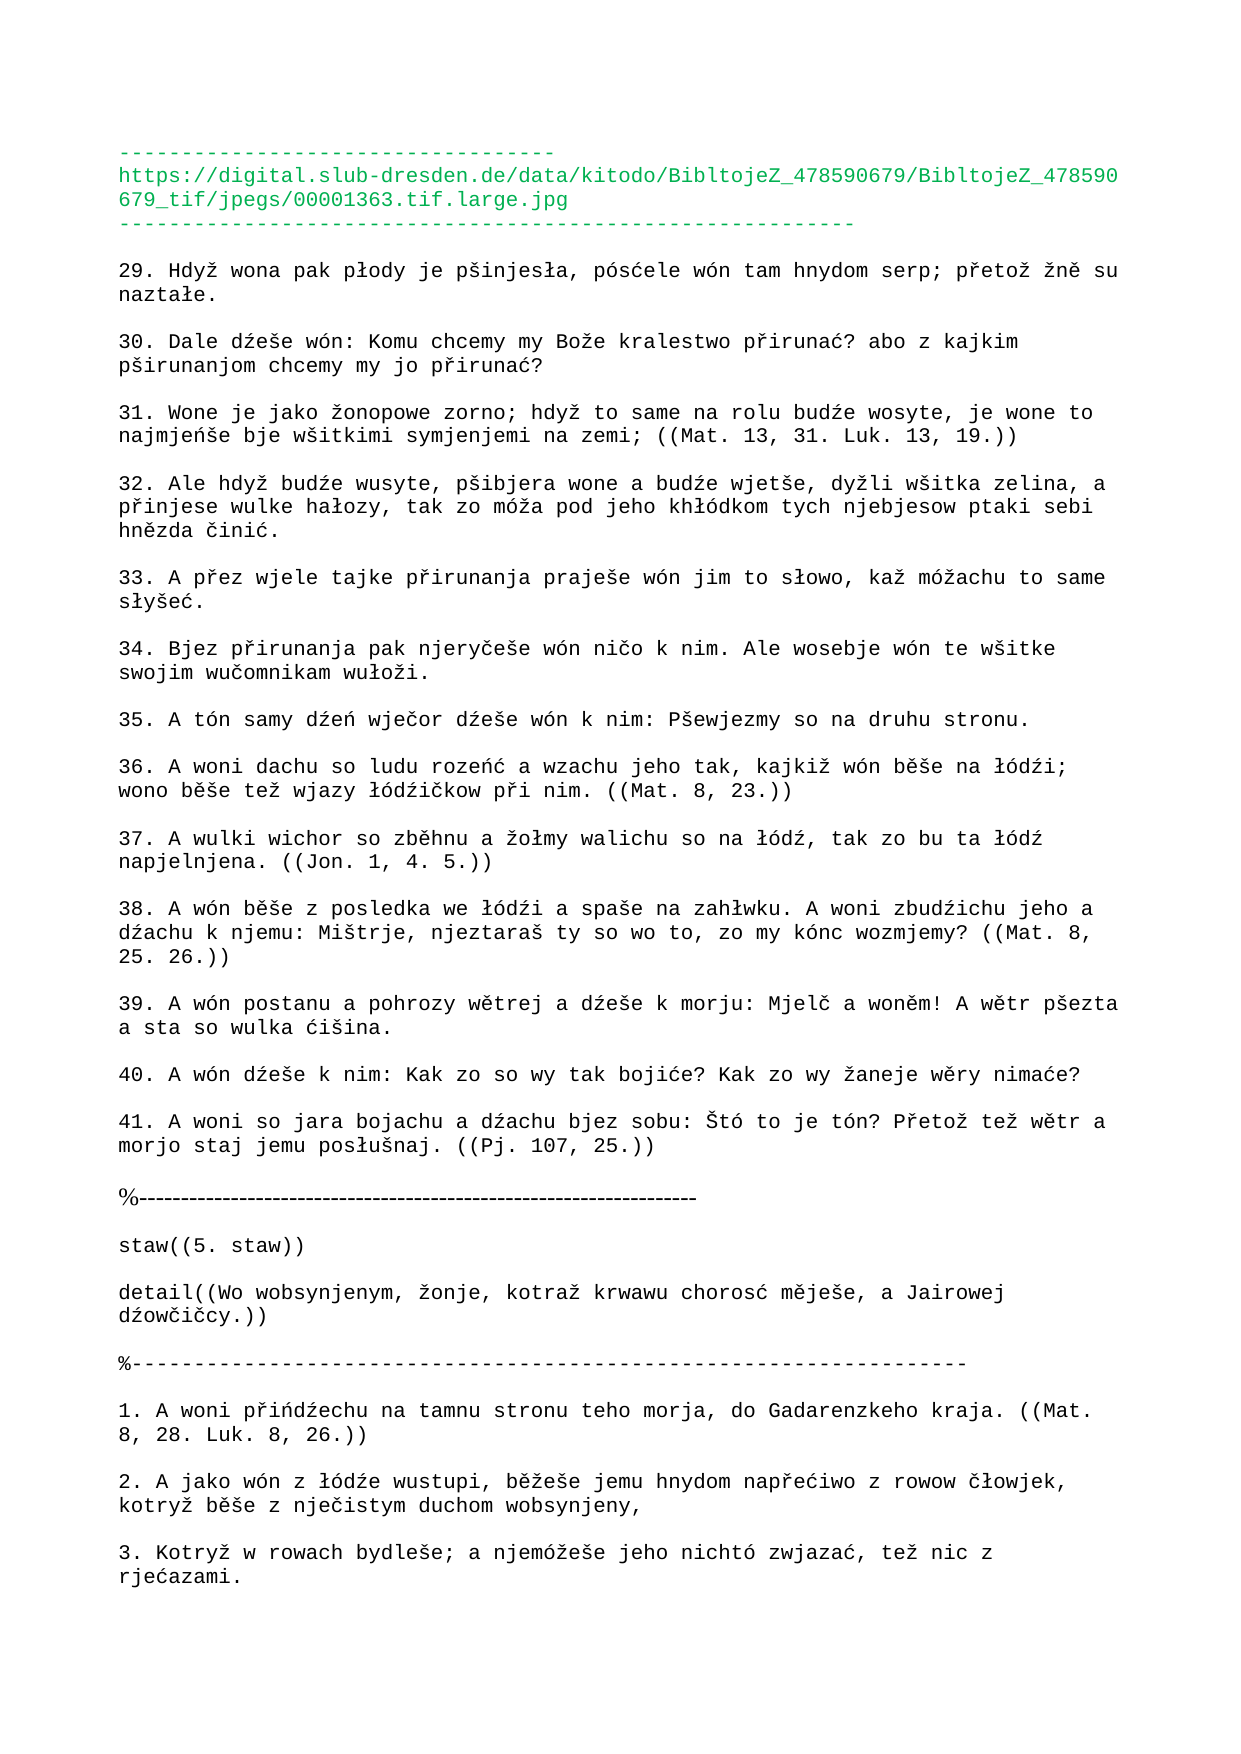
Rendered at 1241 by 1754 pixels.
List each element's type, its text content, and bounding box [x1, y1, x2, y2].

text %------------------------------------------------------------------- [118, 1353, 1122, 1376]
text detail((Wo wobsynjenym, žonje, kotraž krwawu chorosć měješe, a Jairowej dźowčičcy.)) [118, 1282, 1122, 1329]
text 33. A přez wjele tajke přirunanja praješe wón jim to słowo, kaž móžachu to same słyšeć. [118, 567, 1122, 615]
text 35. A tón samy dźeń wječor dźeše wón k nim: Pšewjezmy so na druhu stronu. [118, 709, 1122, 733]
text 36. A woni dachu so ludu rozeńć a wzachu jeho tak, kajkiž wón běše na łódźi; wono běše tež wjazy łódźičkow při nim. ((Mat. 8, 23.)) [118, 757, 1122, 804]
text staw((5. staw)) [118, 1234, 1122, 1258]
text 34. Bjez přirunanja pak njeryčeše wón ničo k nim. Ale wosebje wón te wšitke swojim wučomnikam wułoži. [118, 638, 1122, 686]
text 3. Kotryž w rowach bydleše; a njemóžeše jeho nichtó zwjazać, tež nic z rjećazami. [118, 1542, 1122, 1589]
text 39. A wón postanu a pohrozy wětrej a dźeše k morju: Mjelč a woněm! A wětr pšezta a sta so wulka ćišina. [118, 993, 1122, 1040]
text 31. Wone je jako žonopowe zorno; hdyž to same na rolu budźe wosyte, je wone to najmjeńše bje wšitkimi symjenjemi na zemi; ((Mat. 13, 31. Luk. 13, 19.)) [118, 402, 1122, 449]
text ----------------------------------- https://digital.slub-dresden.de/data/kitodo/BibltojeZ_478590679/BibltojeZ_478590679_tif/jpegs/00001363.tif.large.jpg ----------------------------------------------------------- [118, 142, 1122, 236]
text 29. Hdyž wona pak płody je pšinjesła, pósćele wón tam hnydom serp; přetož žně su naztałe. [118, 260, 1122, 307]
text 2. A jako wón z łódźe wustupi, běžeše jemu hnydom napřećiwo z rowow čłowjek, kotryž běše z nječistym duchom wobsynjeny, [118, 1471, 1122, 1518]
text 41. A woni so jara bojachu a dźachu bjez sobu: Štó to je tón? Přetož tež wětr a morjo staj jemu posłušnaj. ((Pj. 107, 25.)) [118, 1111, 1122, 1158]
text 1. A woni přińdźechu na tamnu stronu teho morja, do Gadarenzkeho kraja. ((Mat. 8, 28. Luk. 8, 26.)) [118, 1400, 1122, 1447]
text %------------------------------------------------------------------- [118, 1182, 1122, 1211]
text 32. Ale hdyž budźe wusyte, pšibjera wone a budźe wjetše, dyžli wšitka zelina, a přinjese wulke hałozy, tak zo móža pod jeho khłódkom tych njebjesow ptaki sebi hnězda činić. [118, 473, 1122, 544]
text 38. A wón běše z posledka we łódźi a spaše na zahłwku. A woni zbudźichu jeho a dźachu k njemu: Mištrje, njeztaraš ty so wo to, zo my kónc wozmjemy? ((Mat. 8, 25. 26.)) [118, 898, 1122, 969]
text 40. A wón dźeše k nim: Kak zo so wy tak bojiće? Kak zo wy žaneje wěry nimaće? [118, 1064, 1122, 1088]
text 37. A wulki wichor so zběhnu a žołmy walichu so na łódź, tak zo bu ta łódź napjelnjena. ((Jon. 1, 4. 5.)) [118, 827, 1122, 875]
text 30. Dale dźeše wón: Komu chcemy my Bože kralestwo přirunać? abo z kajkim pširunanjom chcemy my jo přirunać? [118, 331, 1122, 378]
